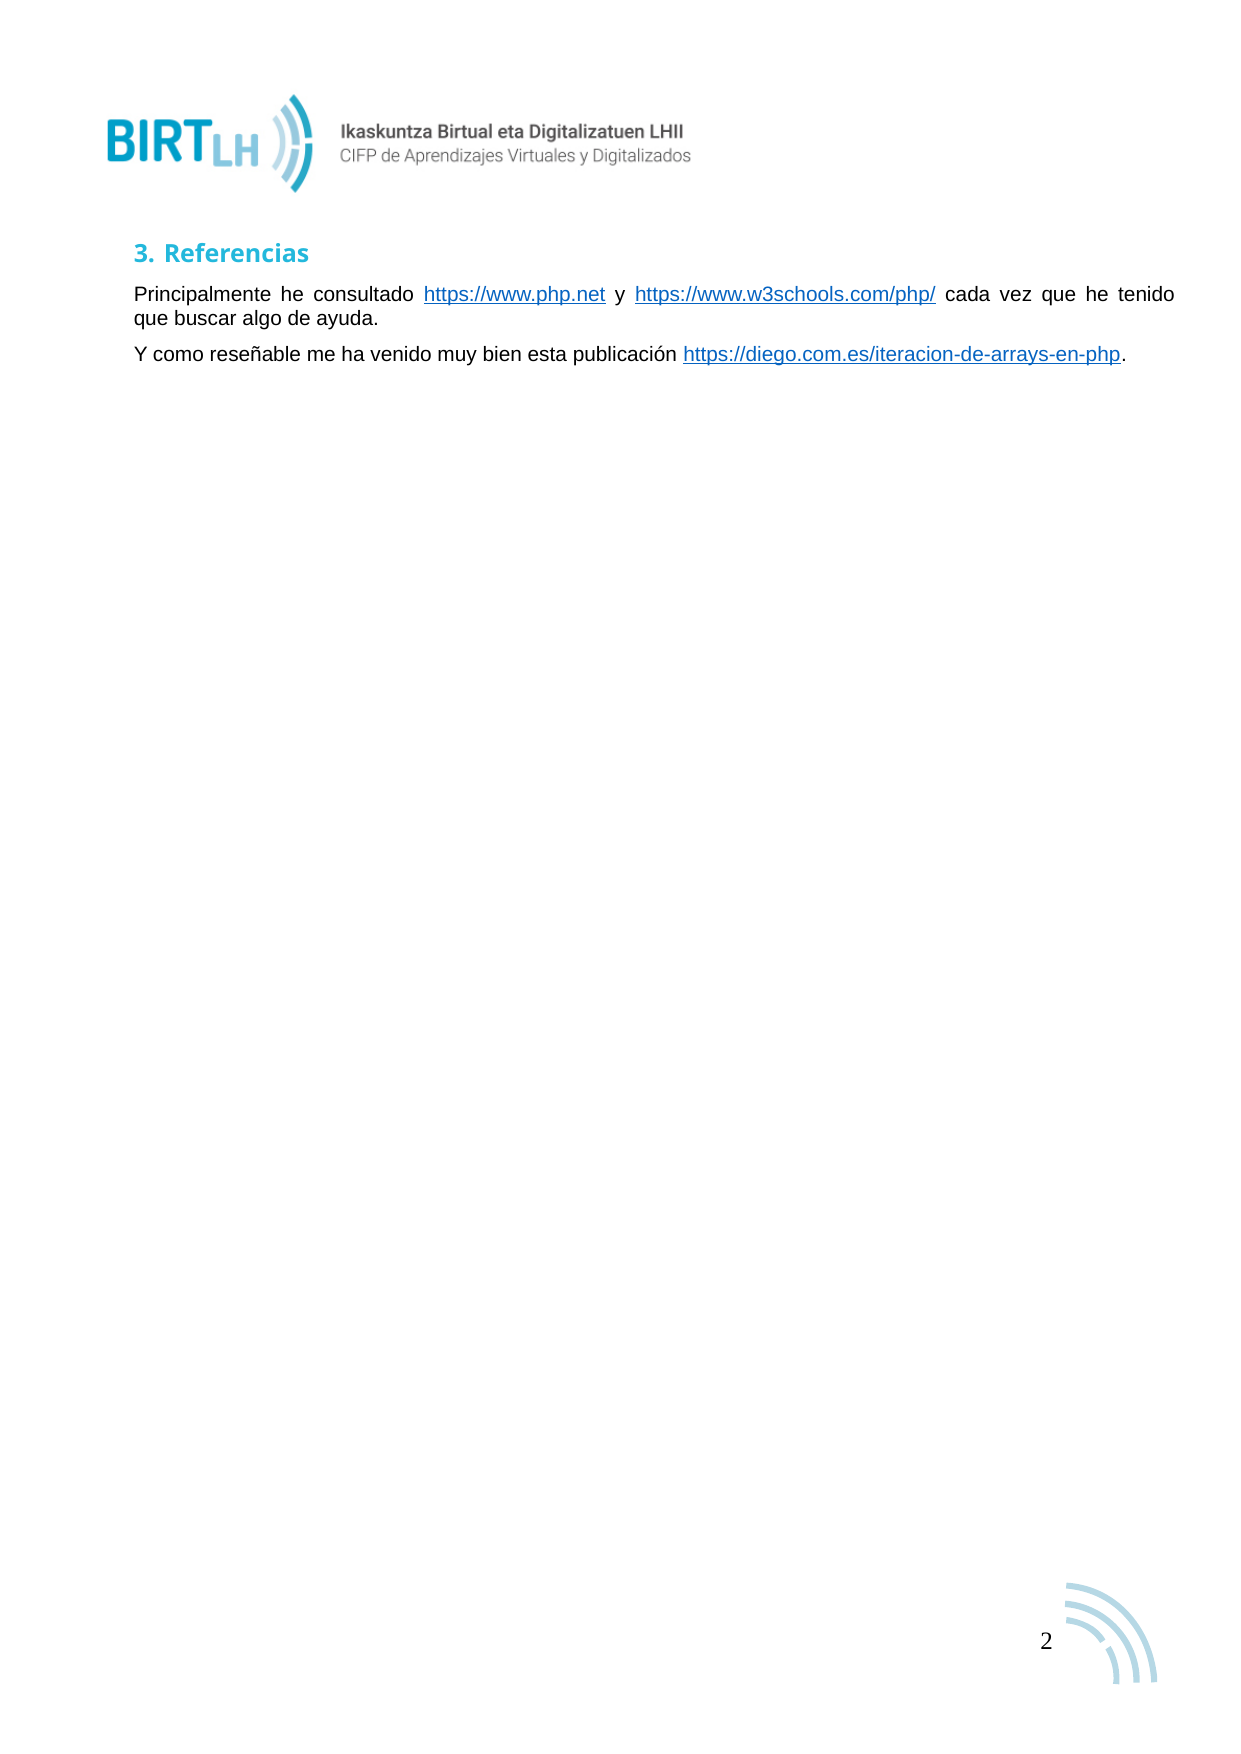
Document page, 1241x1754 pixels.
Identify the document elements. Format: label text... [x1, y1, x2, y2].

text Principalmente he consultado https://www.php.net y https://www.w3schools.com/php/ cada vez que he tenido que buscar algo de ayuda. [133, 282, 1175, 330]
picture [90, 88, 707, 198]
text Y como reseñable me ha venido muy bien esta publicación https://diego.com.es/iteracion-de-arrays-en-php. [133, 342, 1175, 366]
subtitle Referencias [133, 236, 1175, 270]
